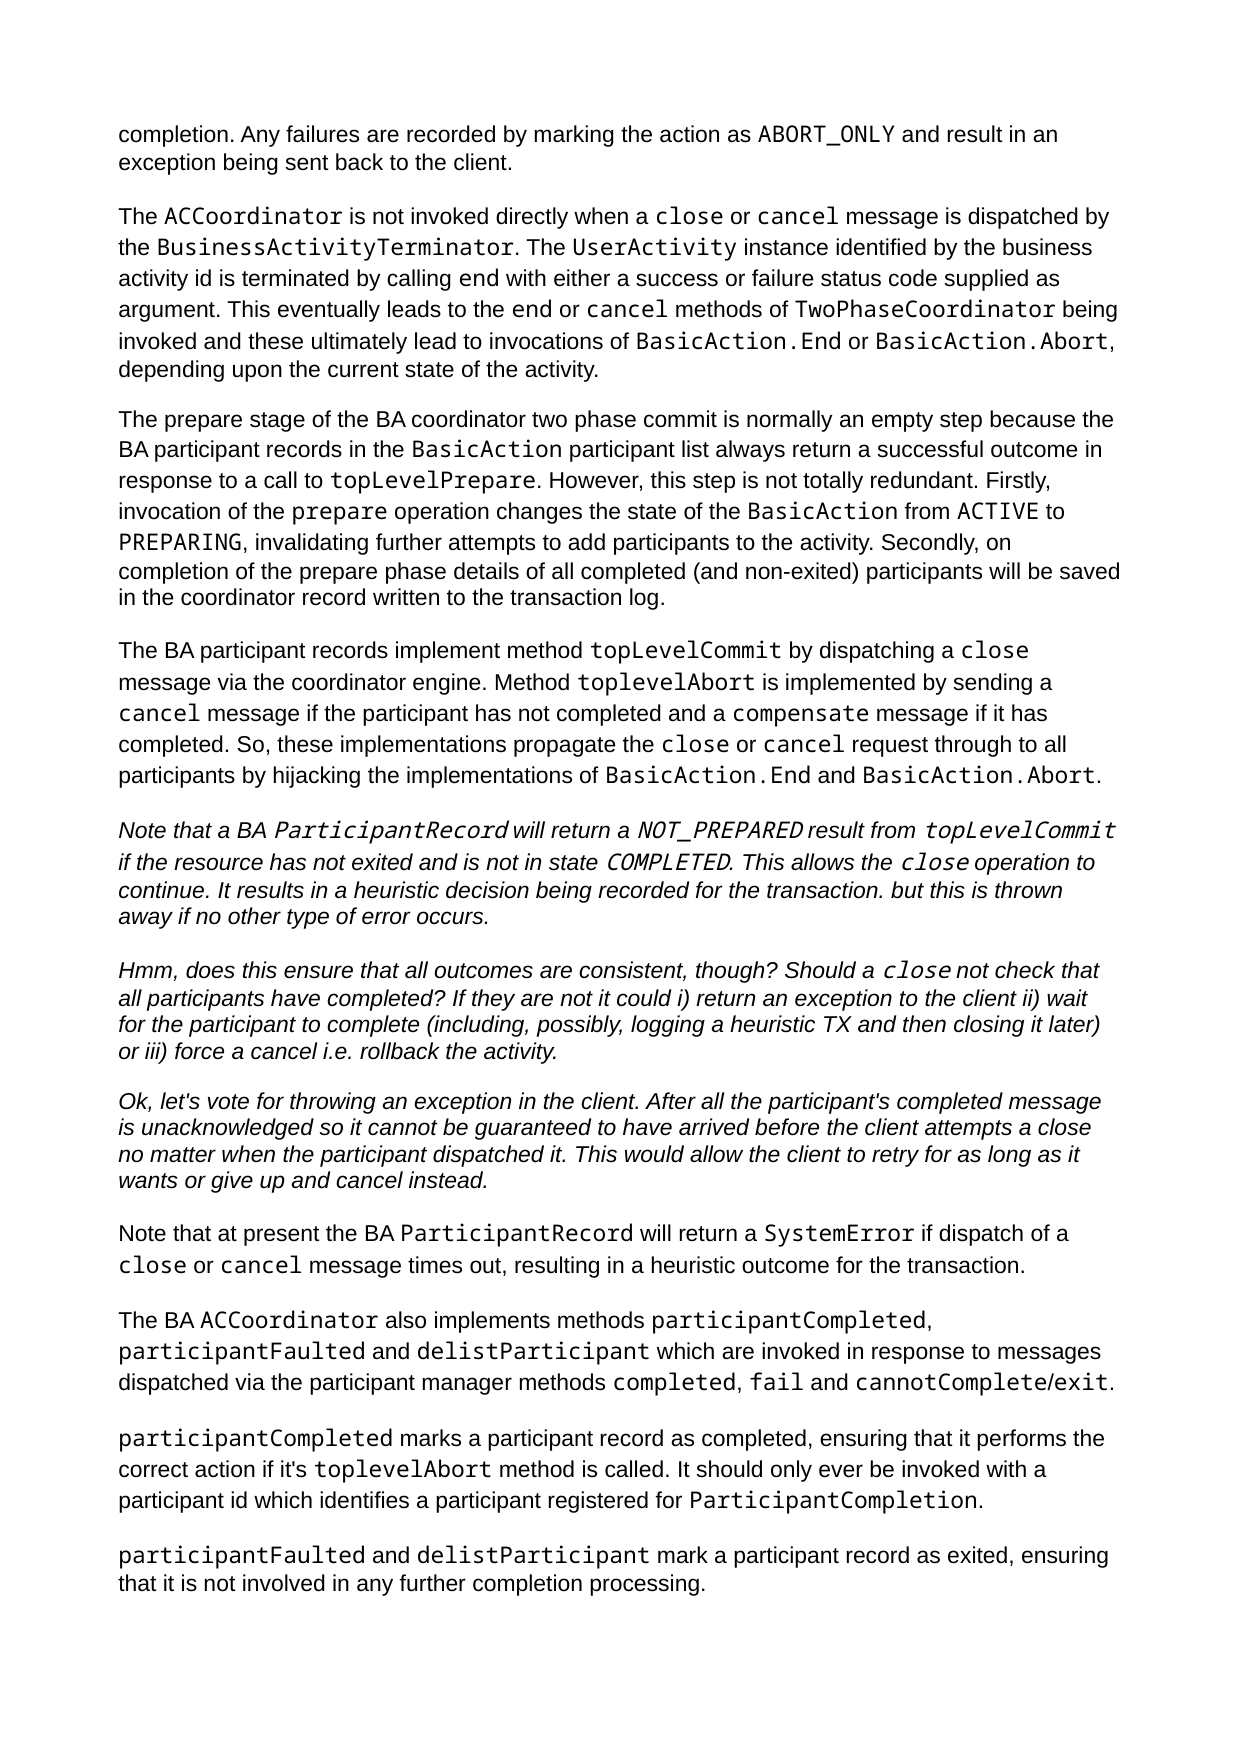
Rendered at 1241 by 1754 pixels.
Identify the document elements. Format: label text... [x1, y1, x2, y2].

text Note that at present the BA ParticipantRecord will return a SystemError if dispatch of a close or cancel message times out, resulting in a heuristic outcome for the transaction. [118, 1217, 1122, 1280]
text completion. Any failures are recorded by marking the action as ABORT_ONLY and result in an exception being sent back to the client. [118, 118, 1122, 176]
text The prepare stage of the BA coordinator two phase commit is normally an empty step because the BA participant records in the BasicAction participant list always return a successful outcome in response to a call to topLevelPrepare. However, this step is not totally redundant. Firstly, invocation of the prepare operation changes the state of the BasicAction from ACTIVE to PREPARING, invalidating further attempts to add participants to the activity. Secondly, on completion of the prepare phase details of all completed (and non-exited) participants will be saved in the coordinator record written to the transaction log. [118, 406, 1122, 610]
text The ACCoordinator is not invoked directly when a close or cancel message is dispatched by the BusinessActivityTerminator. The UserActivity instance identified by the business activity id is terminated by calling end with either a success or failure status code supplied as argument. This eventually leads to the end or cancel methods of TwoPhaseCoordinator being invoked and these ultimately lead to invocations of BasicAction.End or BasicAction.Abort, depending upon the current state of the activity. [118, 200, 1122, 382]
text Ok, let's vote for throwing an exception in the client. After all the participant's completed message is unacknowledged so it cannot be guaranteed to have arrived before the client attempts a close no matter when the participant dispatched it. This would allow the client to retry for as long as it wants or give up and cancel instead. [118, 1088, 1122, 1193]
text The BA participant records implement method topLevelCommit by dispatching a close message via the coordinator engine. Method toplevelAbort is implemented by sending a cancel message if the participant has not completed and a compensate message if it has completed. So, these implementations propagate the close or cancel request through to all participants by hijacking the implementations of BasicAction.End and BasicAction.Abort. [118, 634, 1122, 791]
text Note that a BA ParticipantRecord will return a NOT_PREPARED result from topLevelCommit if the resource has not exited and is not in state COMPLETED. This allows the close operation to continue. It results in a heuristic decision being recorded for the transaction. but this is thrown away if no other type of error occurs. [118, 814, 1122, 930]
text participantCompleted marks a participant record as completed, ensuring that it performs the correct action if it's toplevelAbort method is called. It should only ever be invoked with a participant id which identifies a participant registered for ParticipantCompletion. [118, 1421, 1122, 1515]
text participantFaulted and delistParticipant mark a participant record as exited, ensuring that it is not involved in any further completion processing. [118, 1539, 1122, 1597]
text Hmm, does this ensure that all outcomes are consistent, though? Should a close not check that all participants have completed? If they are not it could i) return an exception to the client ii) wait for the participant to complete (including, possibly, logging a heuristic TX and then closing it later) or iii) force a cancel i.e. rollback the activity. [118, 954, 1122, 1064]
text The BA ACCoordinator also implements methods participantCompleted, participantFaulted and delistParticipant which are invoked in response to messages dispatched via the participant manager methods completed, fail and cannotComplete/exit. [118, 1304, 1122, 1397]
